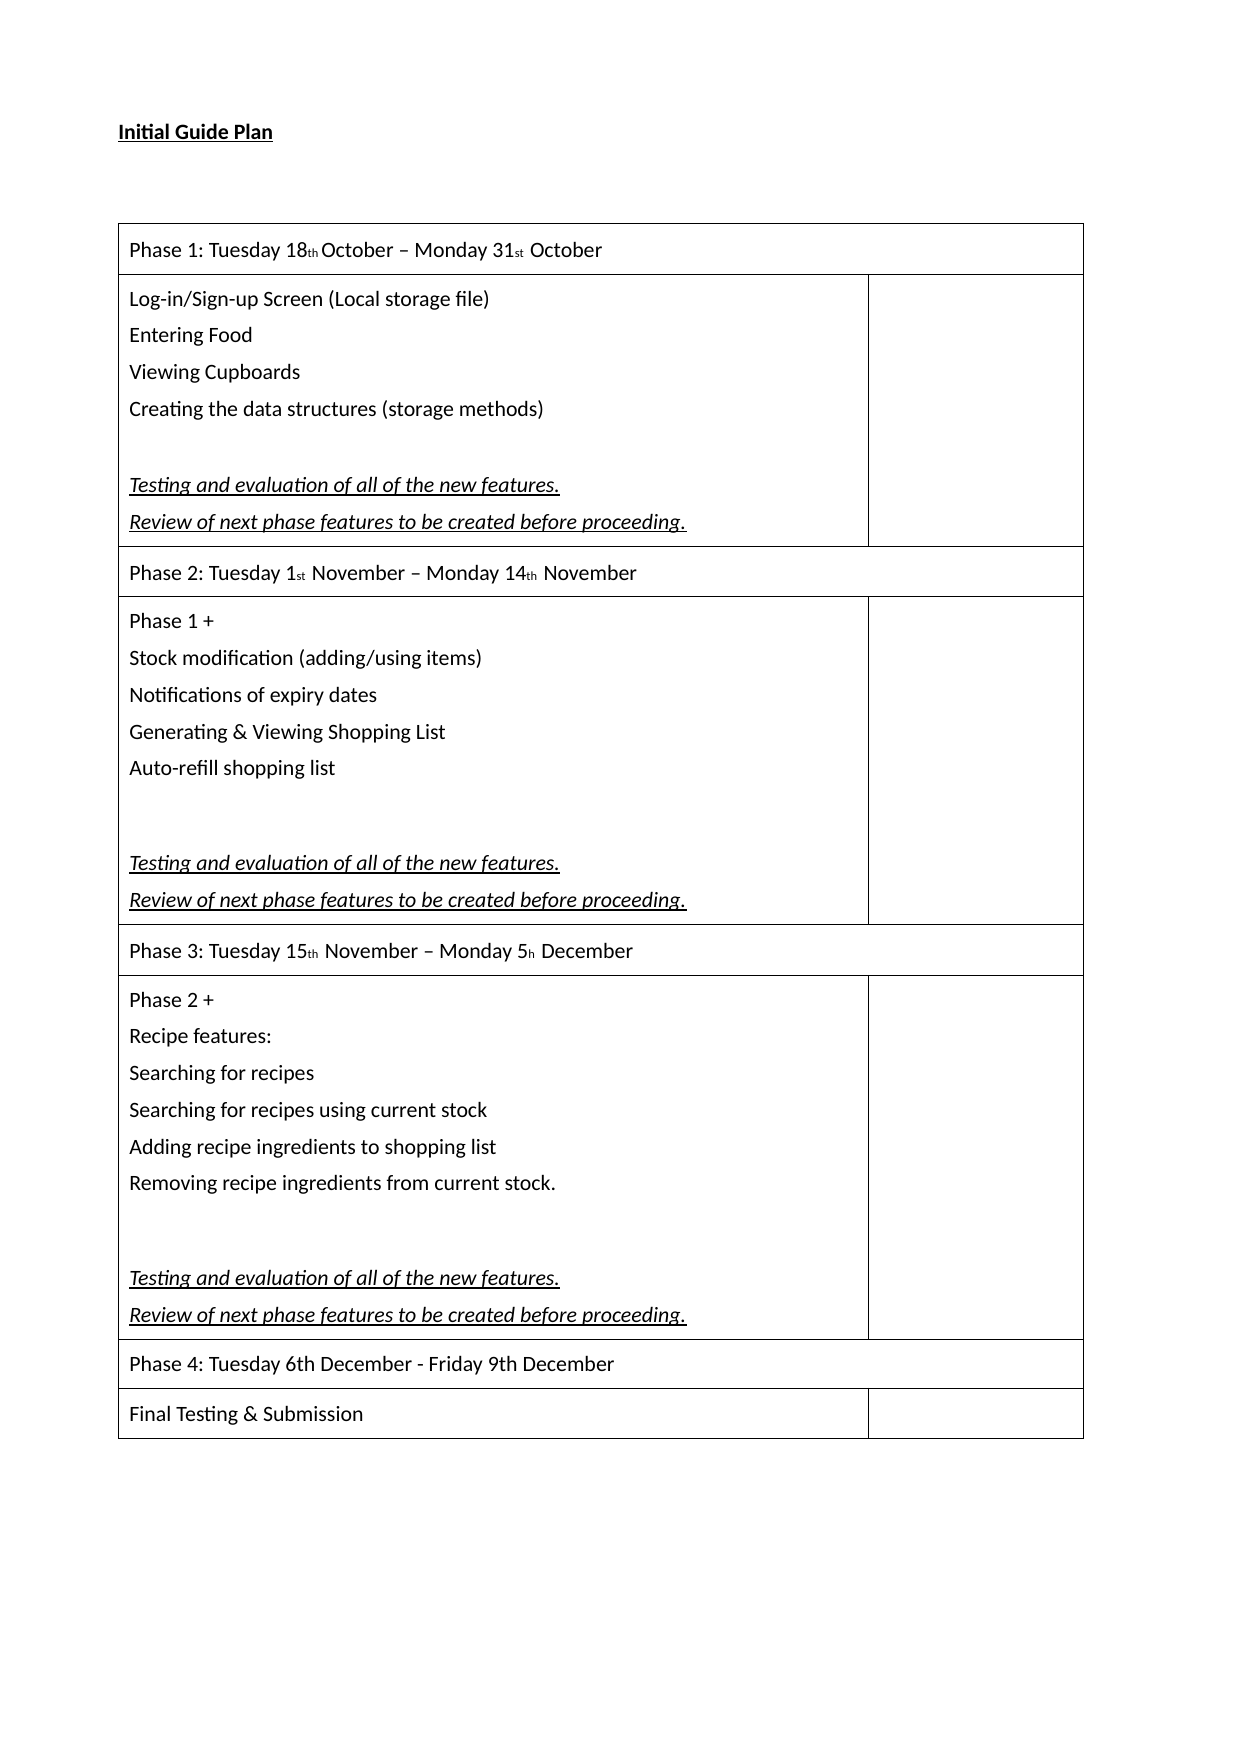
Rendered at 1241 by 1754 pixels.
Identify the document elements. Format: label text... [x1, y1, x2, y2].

table_cell Phase 3: Tuesday 15th November – Monday 5h December [119, 925, 1083, 975]
table_cell [869, 597, 1083, 924]
table_header Phase 1: Tuesday 18th October – Monday 31st October [119, 224, 1083, 274]
table_cell [869, 1389, 1083, 1438]
table_cell Phase 2: Tuesday 1st November – Monday 14th November [119, 547, 1083, 596]
table_cell Phase 2 + Recipe features: Searching for recipes Searching for recipes using current stock Adding recipe ingredients to shopping list Removing recipe ingredients from current stock. Testing and evaluation of all of the new features. Review of next phase features to be created before proceeding. [119, 976, 868, 1339]
table_cell Phase 4: Tuesday 6th December - Friday 9th December [119, 1340, 1083, 1388]
table_cell Final Testing & Submission [119, 1389, 868, 1438]
table_cell Phase 1 + Stock modification (adding/using items) Notifications of expiry dates Generating & Viewing Shopping List Auto-refill shopping list Testing and evaluation of all of the new features. Review of next phase features to be created before proceeding. [119, 597, 868, 924]
table_cell [869, 976, 1083, 1339]
text Initial Guide Plan [118, 118, 1122, 145]
table_cell [869, 275, 1083, 546]
table_cell Log-in/Sign-up Screen (Local storage file) Entering Food Viewing Cupboards Creating the data structures (storage methods) Testing and evaluation of all of the new features. Review of next phase features to be created before proceeding. [119, 275, 868, 546]
